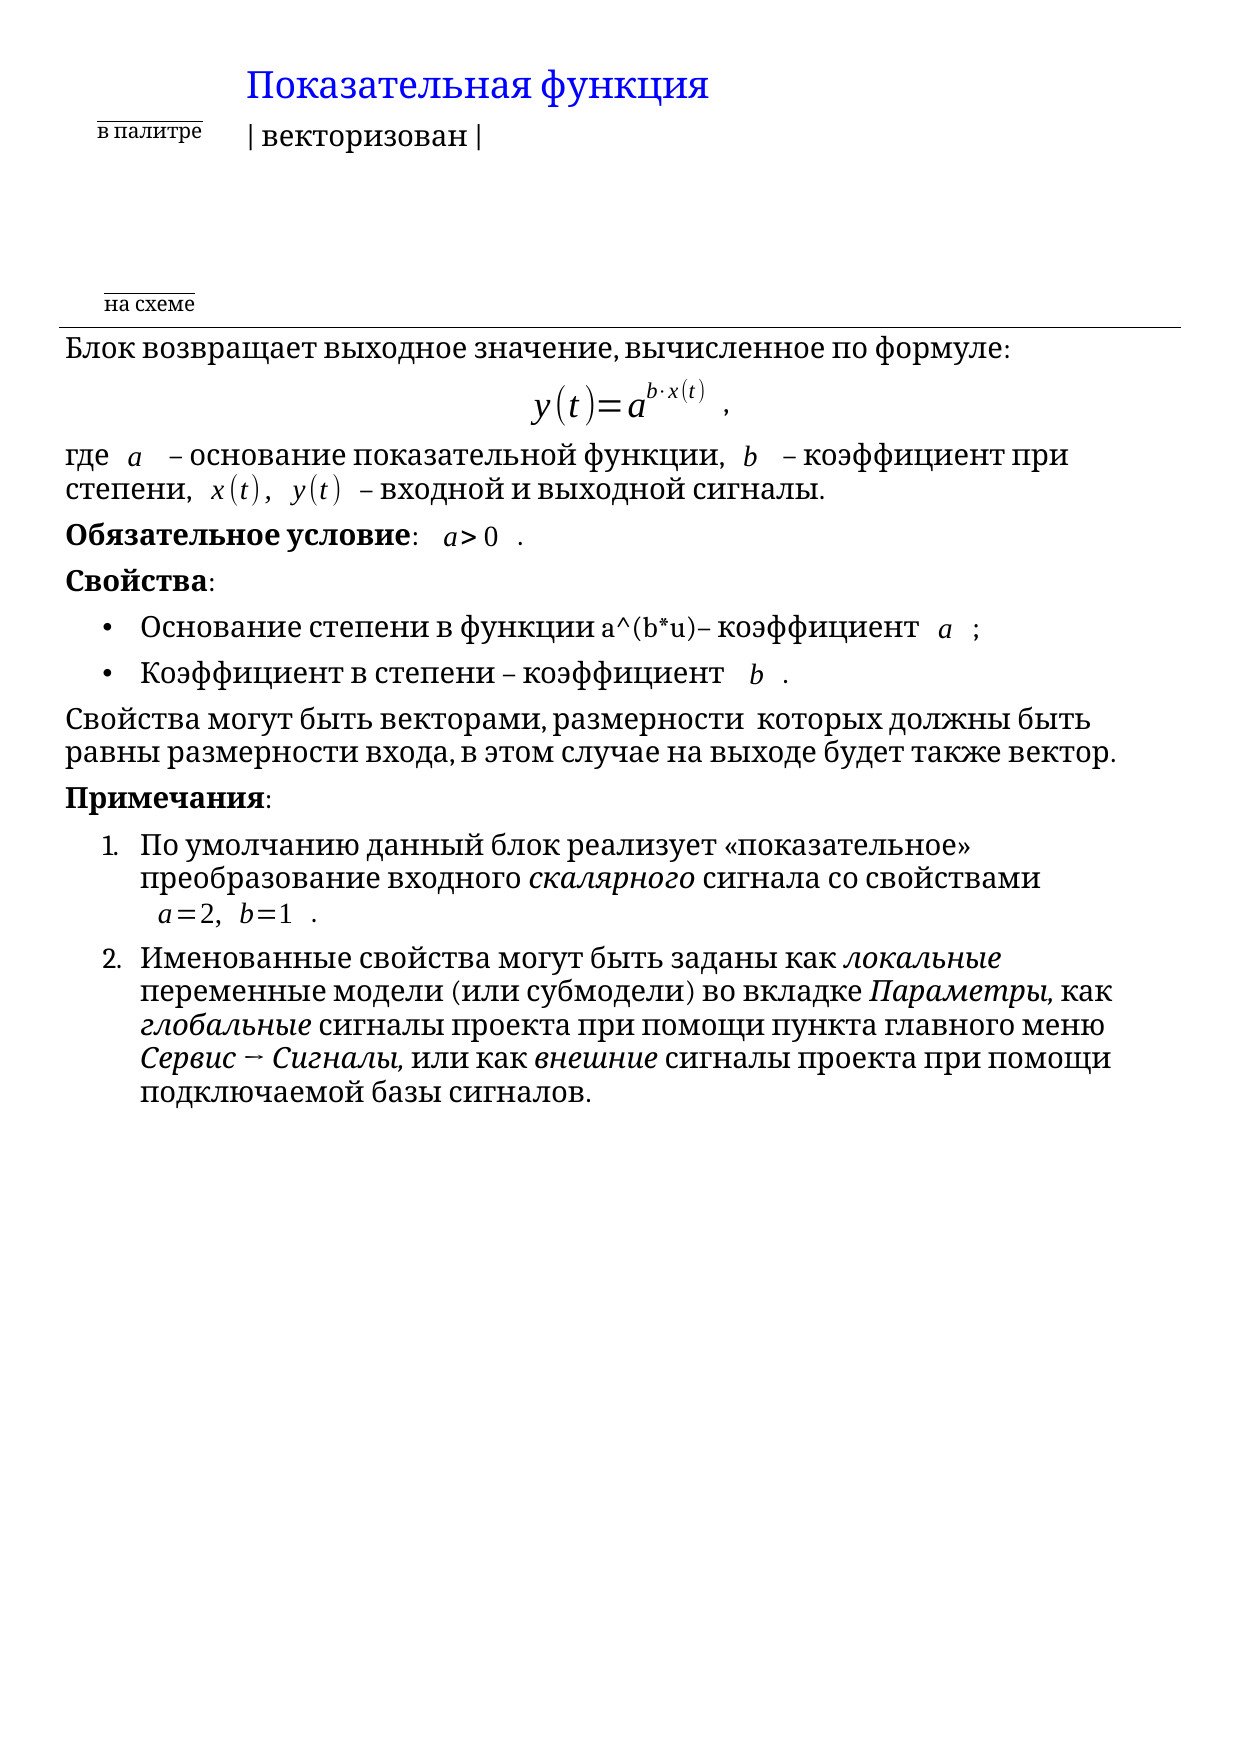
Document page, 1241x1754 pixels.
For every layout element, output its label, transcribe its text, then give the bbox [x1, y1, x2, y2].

table_header Показательная функция [240, 59, 1181, 114]
table_cell на схеме [59, 287, 240, 327]
table_cell | векторизован | [240, 114, 1181, 172]
table_cell [240, 172, 1181, 287]
table_cell Блок возвращает выходное значение, вычисленное по формуле: , где – основание показательной функции, – коэффициент при степени,– входной и выходной сигналы. Обязательное условие: . Свойства: Основание степени в функции a^(b*u)– коэффициент; Коэффициент в степени – коэффициент . Свойства могут быть векторами, размерности которых должны быть равны размерности входа, в этом случае на выходе будет также вектор. Примечания: По умолчанию данный блок реализует «показательное» преобразование входного скалярного сигнала со свойствами . Именованные свойства могут быть заданы как локальные переменные модели (или субмодели) во вкладке Параметры, как глобальные сигналы проекта при помощи пункта главного меню Сервис → Сигналы, или как внешние сигналы проекта при помощи подключаемой базы сигналов. [59, 328, 1181, 1128]
table_cell [240, 287, 1181, 327]
table_header [59, 59, 240, 114]
table_cell в палитре [59, 114, 240, 172]
table_cell [59, 172, 240, 287]
